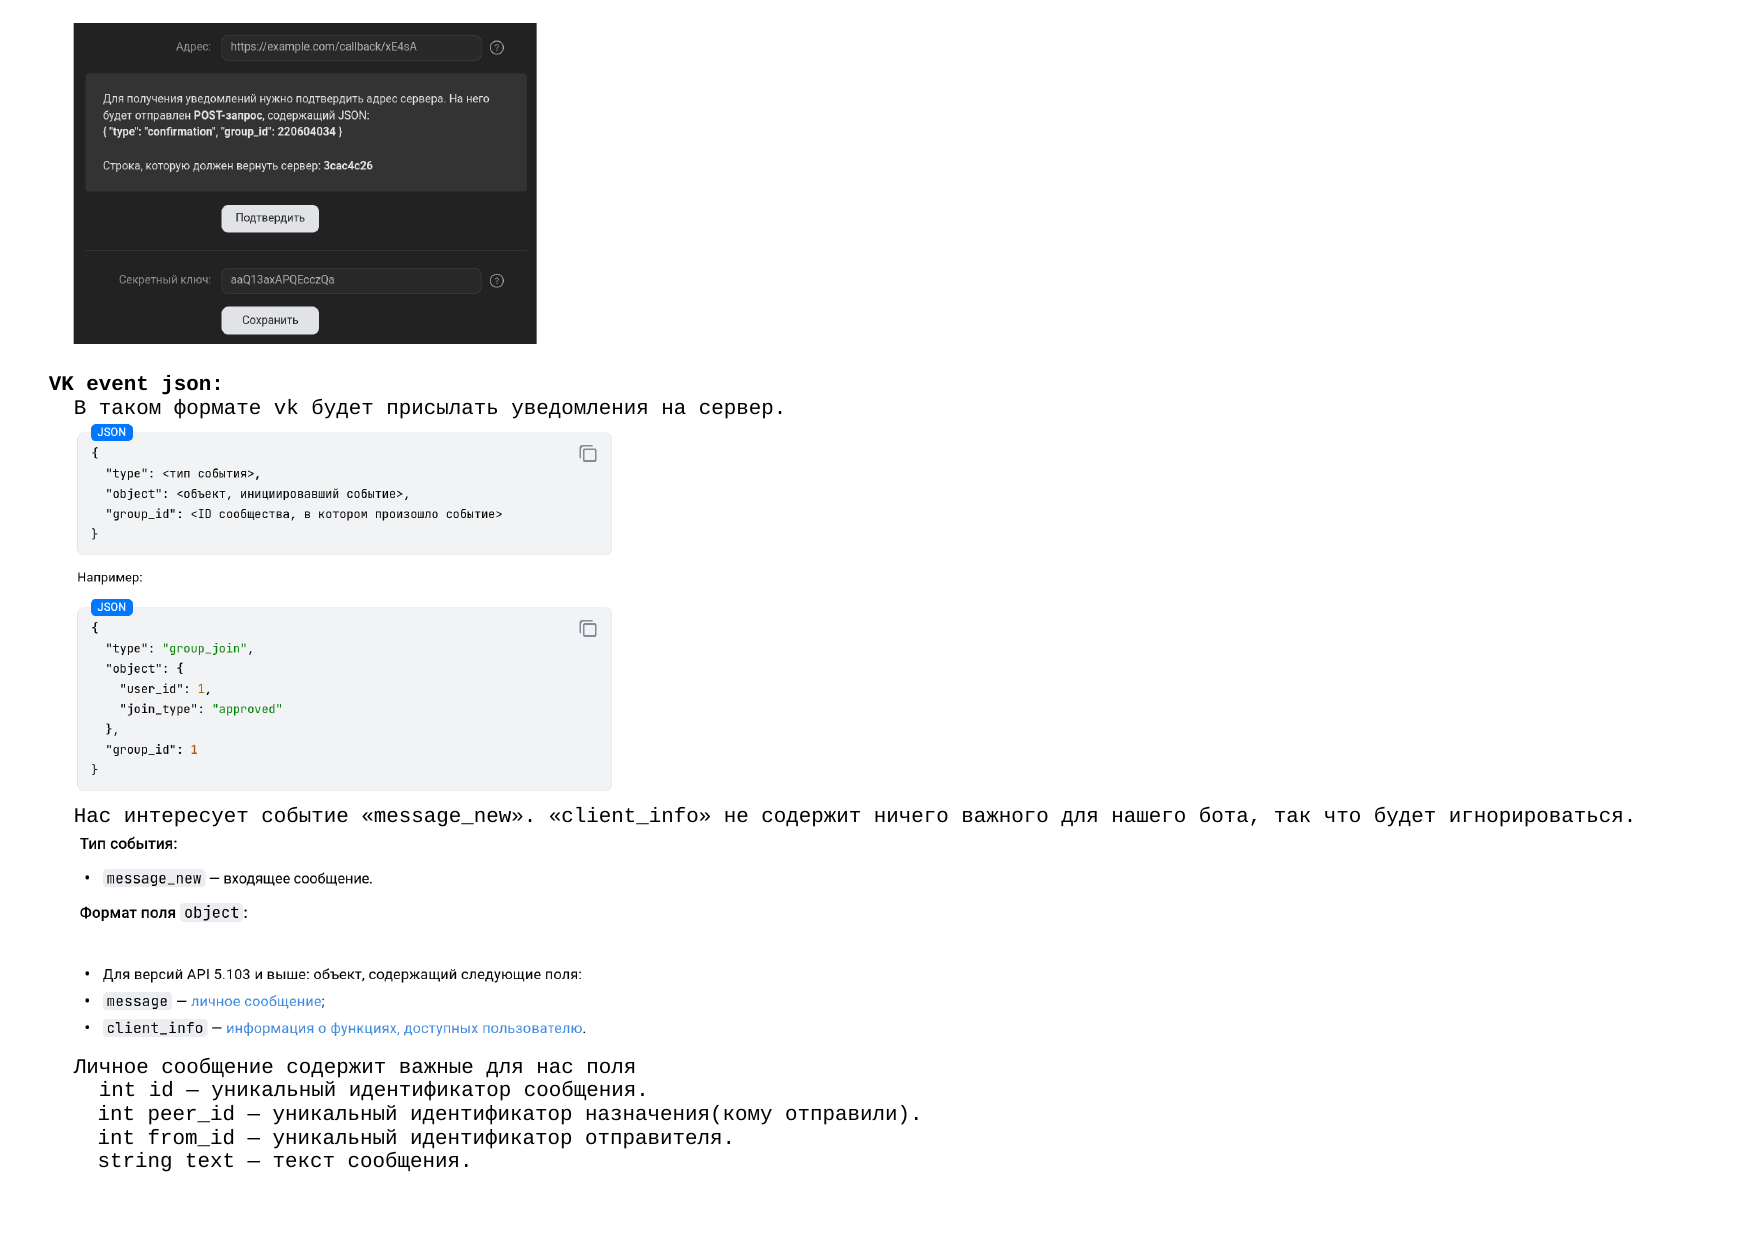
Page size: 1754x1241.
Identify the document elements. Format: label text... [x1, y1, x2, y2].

picture [73, 23, 537, 344]
text Личное сообщение содержит важные для нас поля [24, 1056, 1730, 1079]
text VK event json: [24, 373, 1730, 397]
text int from_id — уникальный идентификатор отправителя. [24, 1127, 1730, 1150]
text Нас интересует событие «message_new». «client_info» не содержит ничего важного для нашего бота, так что будет игнорироваться. [24, 805, 1730, 828]
text В таком формате vk будет присылать уведомления на сервер. [24, 397, 1730, 421]
picture [73, 828, 605, 1050]
text int id — уникальный идентификатор сообщения. [24, 1079, 1730, 1103]
text string text — текст сообщения. [24, 1150, 1730, 1174]
text int peer_id — уникальный идентификатор назначения(кому отправили). [24, 1103, 1730, 1127]
picture [73, 420, 617, 799]
